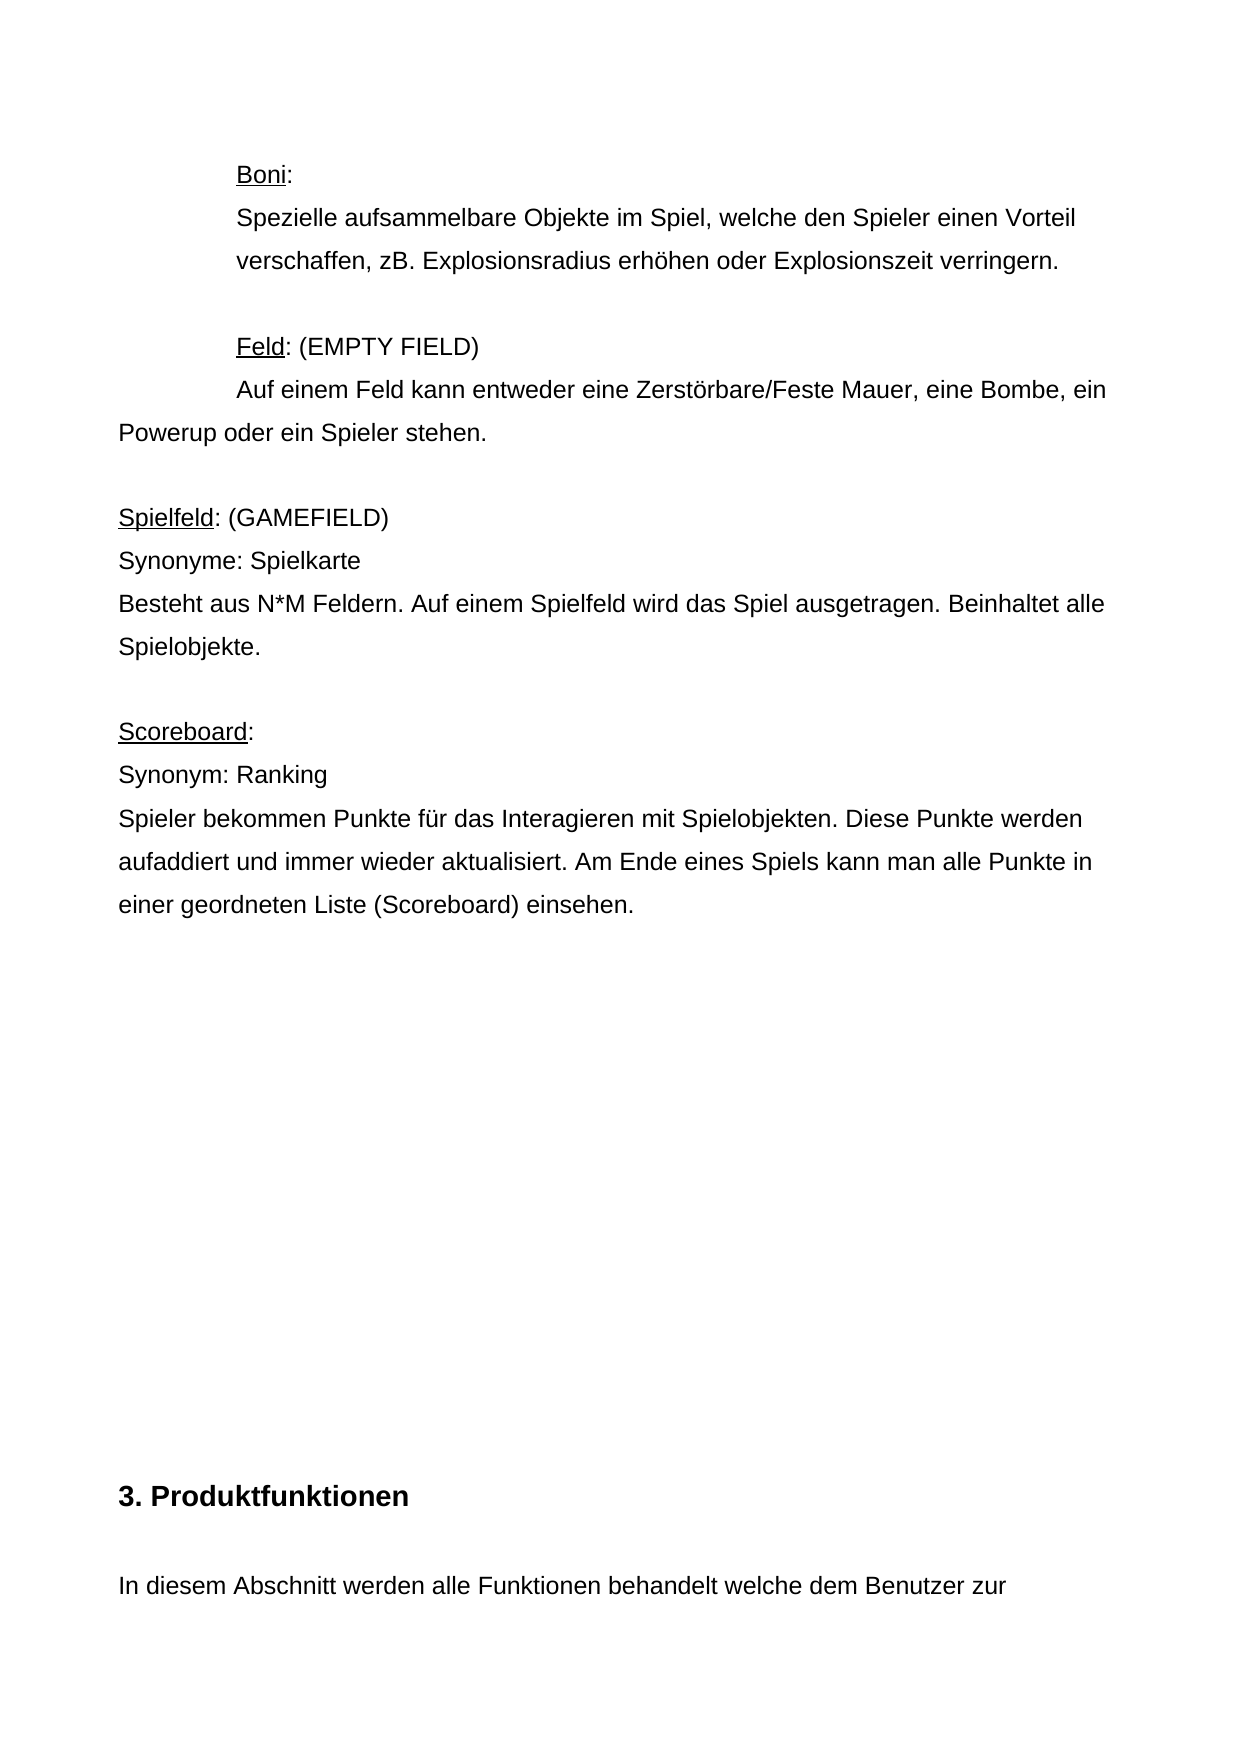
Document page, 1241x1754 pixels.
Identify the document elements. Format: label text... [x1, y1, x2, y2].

text Spielfeld: (GAMEFIELD) [118, 503, 1122, 532]
text 3. Produktfunktionen [118, 1479, 1122, 1512]
text In diesem Abschnitt werden alle Funktionen behandelt welche dem Benutzer zur [118, 1571, 1122, 1600]
text Boni: Spezielle aufsammelbare Objekte im Spiel, welche den Spieler einen Vorteil verschaffen, zB. Explosionsradius erhöhen oder Explosionszeit verringern. [118, 160, 1122, 275]
text Synonym: Ranking Spieler bekommen Punkte für das Interagieren mit Spielobjekten. Diese Punkte werden aufaddiert und immer wieder aktualisiert. Am Ende eines Spiels kann man alle Punkte in einer geordneten Liste (Scoreboard) einsehen. [118, 760, 1122, 918]
text Besteht aus N*M Feldern. Auf einem Spielfeld wird das Spiel ausgetragen. Beinhaltet alle Spielobjekte. [118, 589, 1122, 661]
text Feld: (EMPTY FIELD) Auf einem Feld kann entweder eine Zerstörbare/Feste Mauer, eine Bombe, ein Powerup oder ein Spieler stehen. [118, 331, 1122, 446]
text Scoreboard: [118, 717, 1122, 746]
text Synonyme: Spielkarte [118, 546, 1122, 575]
